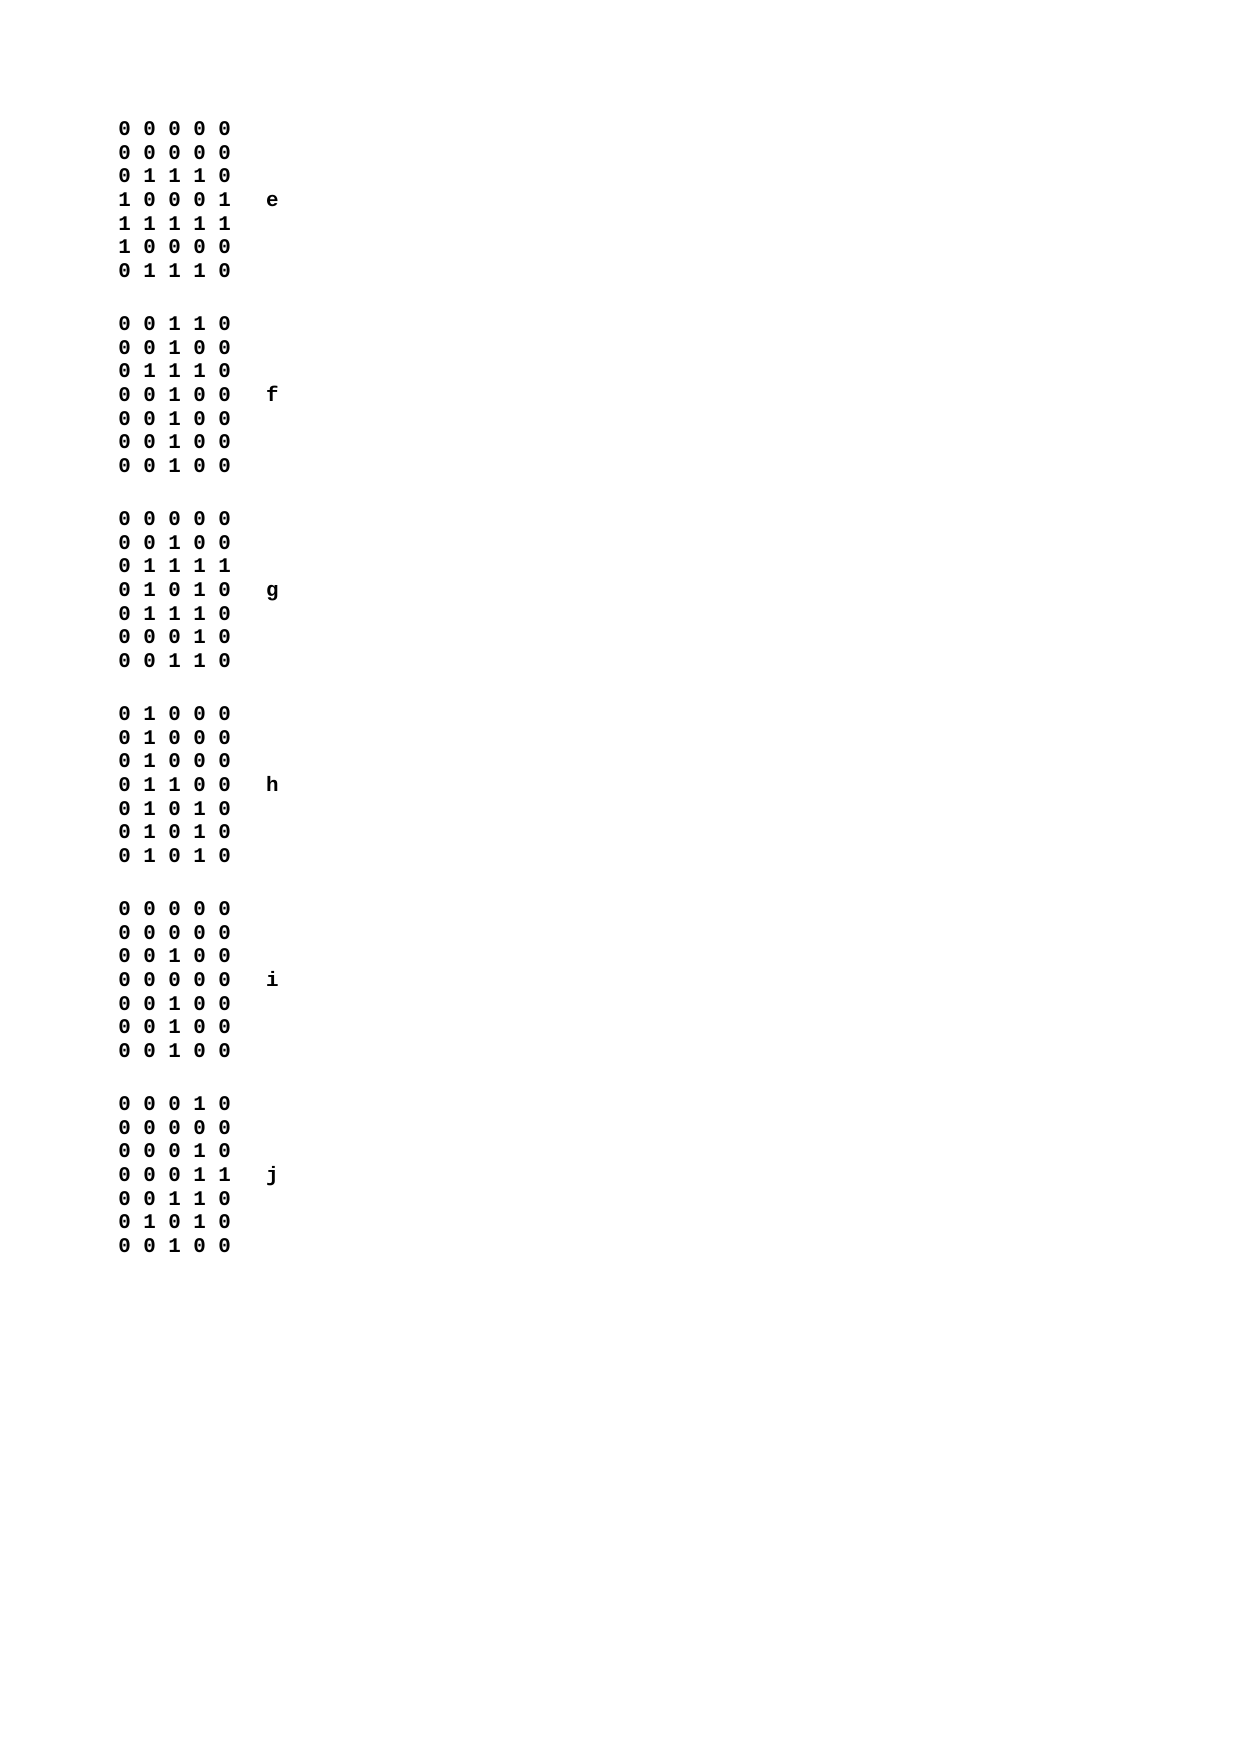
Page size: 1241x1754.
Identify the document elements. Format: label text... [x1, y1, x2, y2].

text 0 0 1 0 0 [118, 532, 1122, 555]
text 0 0 1 0 0 [118, 431, 1122, 455]
text 0 1 1 1 1 [118, 555, 1122, 579]
text 1 0 0 0 1 e [118, 189, 1122, 213]
text 0 0 0 0 0 [118, 118, 1122, 142]
text 0 1 1 0 0 h [118, 774, 1122, 798]
text 0 0 0 0 0 [118, 898, 1122, 922]
text 0 0 1 1 0 [118, 313, 1122, 337]
text 1 0 0 0 0 [118, 236, 1122, 260]
text 0 0 0 1 1 j [118, 1164, 1122, 1188]
text 0 0 0 0 0 i [118, 969, 1122, 993]
text 0 1 1 1 0 [118, 260, 1122, 284]
text 0 0 1 0 0 f [118, 384, 1122, 408]
text 0 0 0 1 0 [118, 1140, 1122, 1164]
text 0 0 0 1 0 [118, 626, 1122, 650]
text 0 1 0 1 0 [118, 845, 1122, 869]
text 0 1 0 1 0 g [118, 579, 1122, 603]
text 0 0 1 0 0 [118, 993, 1122, 1016]
text 0 0 1 1 0 [118, 1188, 1122, 1211]
text 0 1 0 1 0 [118, 821, 1122, 845]
text 0 1 0 0 0 [118, 727, 1122, 750]
text 0 0 1 0 0 [118, 455, 1122, 479]
text 0 0 1 0 0 [118, 1016, 1122, 1040]
text 0 1 0 0 0 [118, 703, 1122, 727]
text 0 0 0 1 0 [118, 1093, 1122, 1117]
text 0 0 0 0 0 [118, 142, 1122, 165]
text 0 0 1 0 0 [118, 945, 1122, 969]
text 0 0 1 0 0 [118, 337, 1122, 360]
text 0 1 1 1 0 [118, 360, 1122, 384]
text 0 1 1 1 0 [118, 603, 1122, 626]
text 0 1 0 0 0 [118, 750, 1122, 774]
text 0 1 0 1 0 [118, 798, 1122, 821]
text 0 0 0 0 0 [118, 922, 1122, 945]
text 0 0 1 0 0 [118, 408, 1122, 431]
text 0 1 1 1 0 [118, 165, 1122, 189]
text 0 0 1 1 0 [118, 650, 1122, 674]
text 0 1 0 1 0 [118, 1211, 1122, 1235]
text 0 0 1 0 0 [118, 1235, 1122, 1259]
text 1 1 1 1 1 [118, 213, 1122, 236]
text 0 0 1 0 0 [118, 1040, 1122, 1064]
text 0 0 0 0 0 [118, 508, 1122, 532]
text 0 0 0 0 0 [118, 1117, 1122, 1140]
